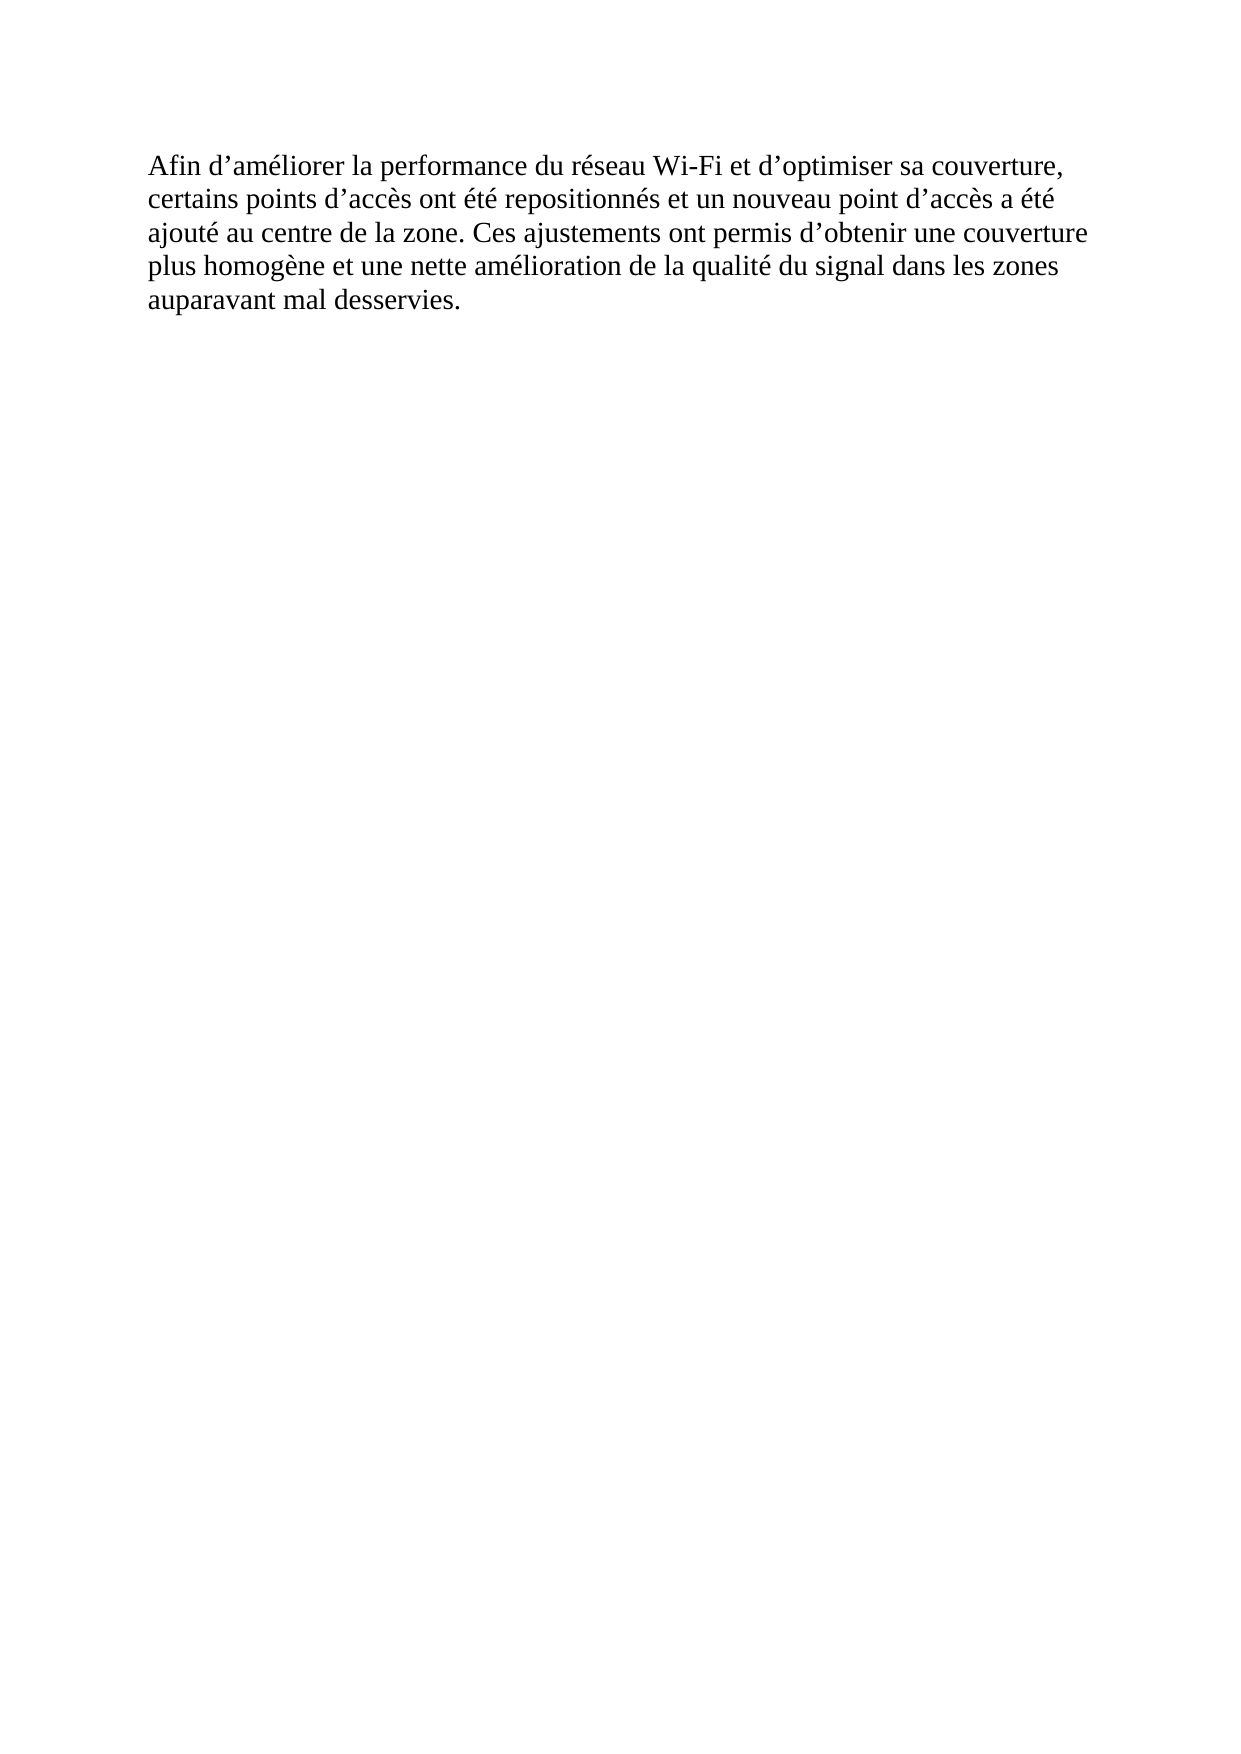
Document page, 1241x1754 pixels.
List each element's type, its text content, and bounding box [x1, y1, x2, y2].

text Afin d’améliorer la performance du réseau Wi-Fi et d’optimiser sa couverture, certains points d’accès ont été repositionnés et un nouveau point d’accès a été ajouté au centre de la zone. Ces ajustements ont permis d’obtenir une couverture plus homogène et une nette amélioration de la qualité du signal dans les zones auparavant mal desservies. [148, 148, 1093, 315]
